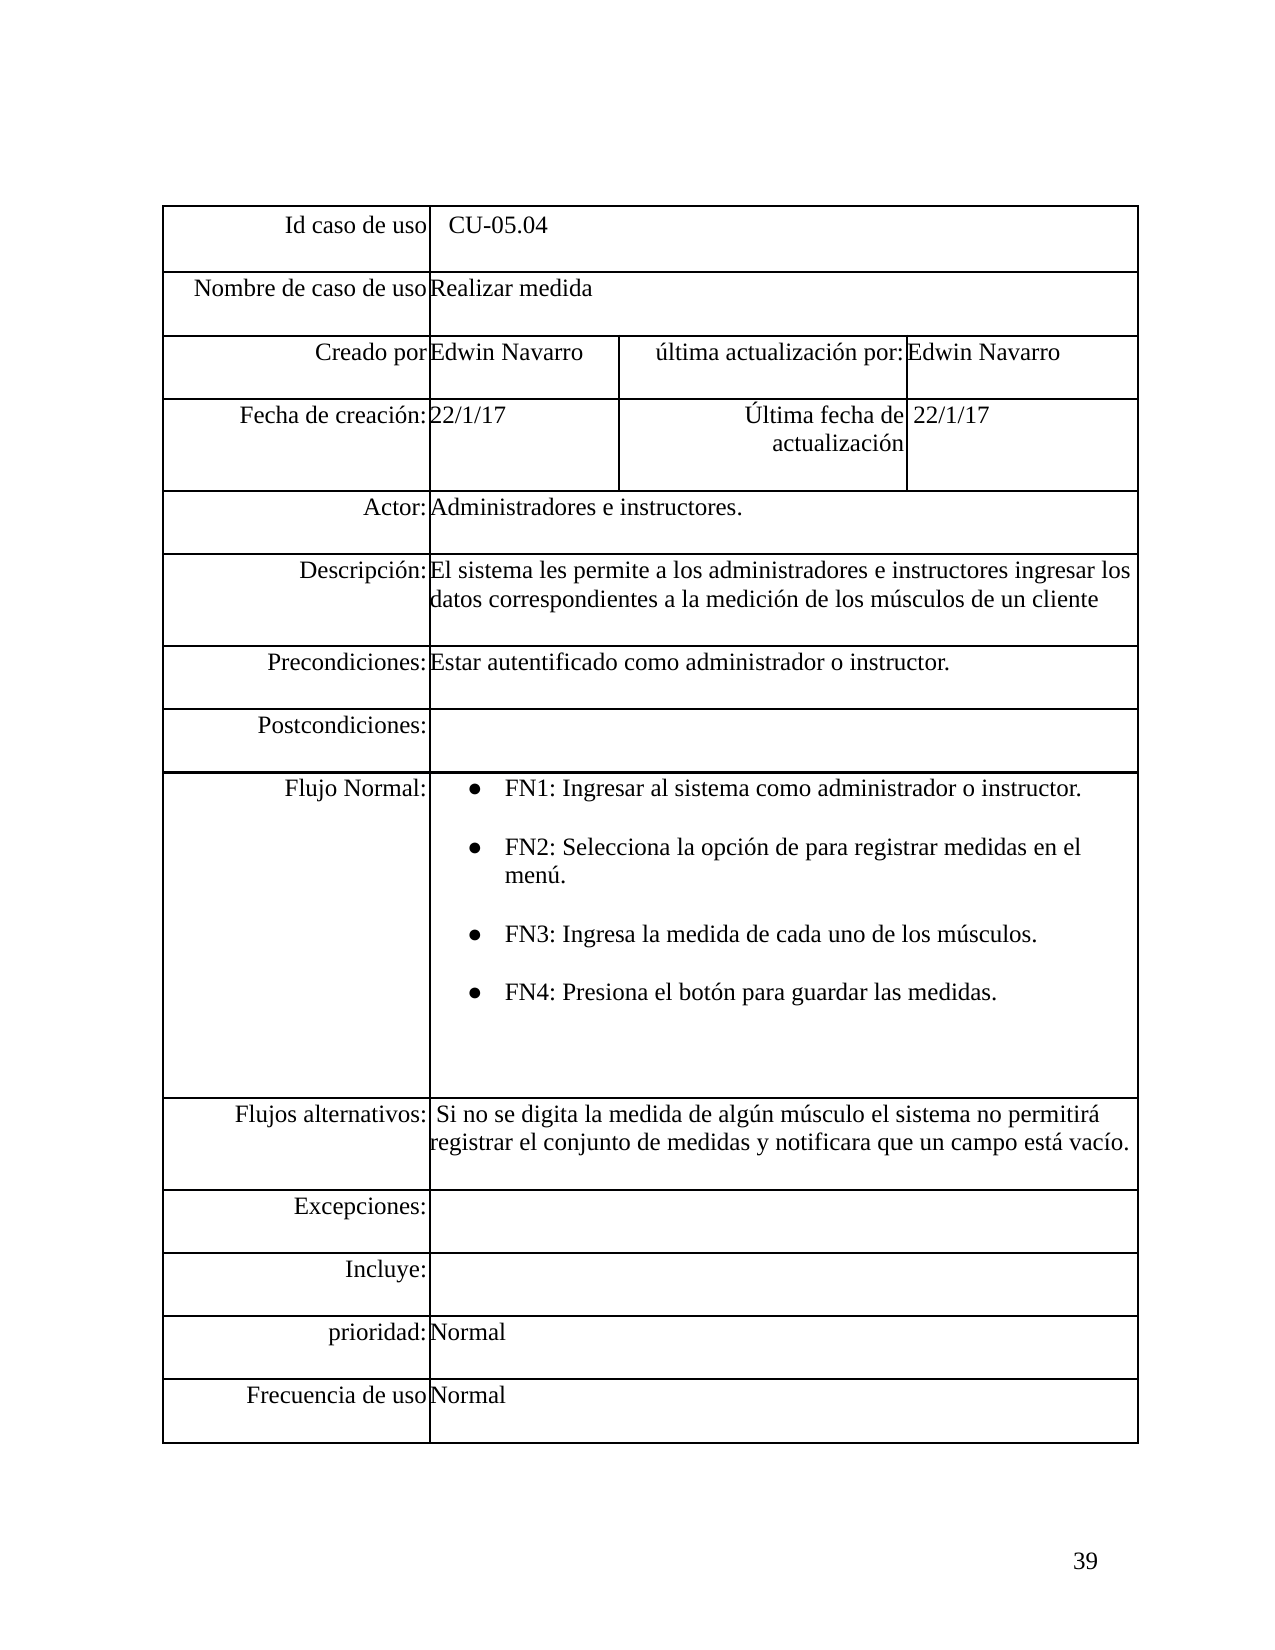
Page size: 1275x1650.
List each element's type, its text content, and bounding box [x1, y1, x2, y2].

table_cell Flujos alternativos: [164, 1099, 429, 1189]
table_cell Edwin Navarro [431, 337, 618, 398]
table_cell Si no se digita la medida de algún músculo el sistema no permitirá registrar el conjunto de medidas y notificara que un campo está vacío. [431, 1099, 1137, 1189]
table_cell Descripción: [164, 555, 429, 645]
table_cell Última fecha de actualización [620, 400, 906, 490]
table_header CU-05.04 [431, 207, 1137, 271]
table_cell FN1: Ingresar al sistema como administrador o instructor. FN2: Selecciona la opción de para registrar medidas en el menú. FN3: Ingresa la medida de cada uno de los músculos. FN4: Presiona el botón para guardar las medidas. [431, 774, 1137, 1097]
table_cell última actualización por: [620, 337, 906, 398]
table_cell Administradores e instructores. [431, 492, 1137, 553]
table_cell Normal [431, 1317, 1137, 1378]
table_cell [431, 1191, 1137, 1252]
table_cell 22/1/17 [431, 400, 618, 490]
table_cell Realizar medida [431, 273, 1137, 334]
table_cell Precondiciones: [164, 647, 429, 708]
table_cell Frecuencia de uso [164, 1380, 429, 1442]
table_cell Creado por [164, 337, 429, 398]
table_header Id caso de uso [164, 207, 429, 271]
table_cell Fecha de creación: [164, 400, 429, 490]
table_cell prioridad: [164, 1317, 429, 1378]
table_cell [431, 1254, 1137, 1315]
table_cell Postcondiciones: [164, 710, 429, 771]
table_cell 22/1/17 [908, 400, 1137, 490]
table_cell Edwin Navarro [908, 337, 1137, 398]
table_cell El sistema les permite a los administradores e instructores ingresar los datos correspondientes a la medición de los músculos de un cliente [431, 555, 1137, 645]
table_cell Excepciones: [164, 1191, 429, 1252]
table_cell Incluye: [164, 1254, 429, 1315]
table_cell Actor: [164, 492, 429, 553]
table_cell Estar autentificado como administrador o instructor. [431, 647, 1137, 708]
table_cell Normal [431, 1380, 1137, 1442]
table_cell Nombre de caso de uso [164, 273, 429, 334]
table_cell Flujo Normal: [164, 774, 429, 1097]
table_cell [431, 710, 1137, 771]
